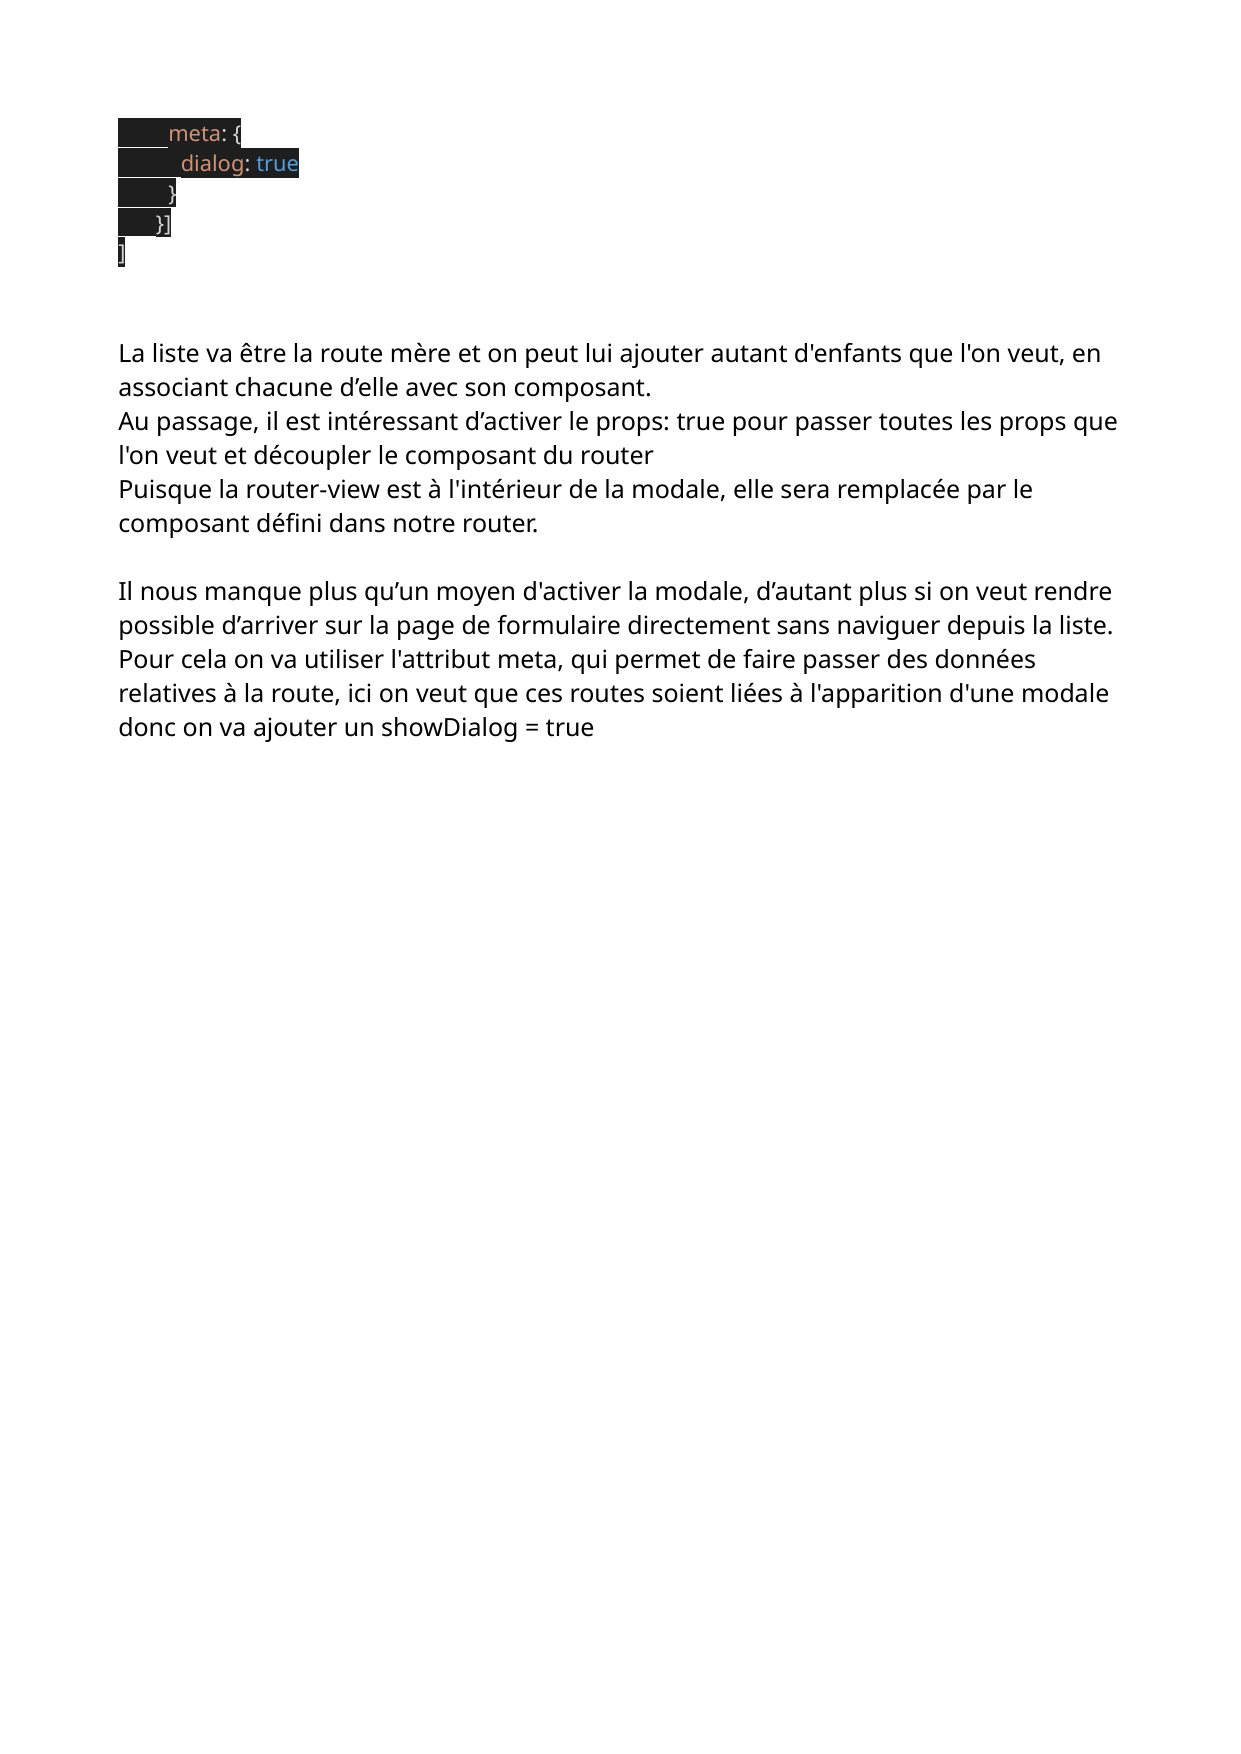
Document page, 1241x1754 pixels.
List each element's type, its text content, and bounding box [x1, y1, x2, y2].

text }] [118, 207, 1122, 237]
text meta: { [118, 118, 1122, 148]
text } [118, 178, 1122, 207]
text Puisque la router-view est à l'intérieur de la modale, elle sera remplacée par le composant défini dans notre router. [118, 471, 1122, 539]
text Au passage, il est intéressant d’activer le props: true pour passer toutes les props que l'on veut et découpler le composant du router [118, 403, 1122, 471]
text Il nous manque plus qu’un moyen d'activer la modale, d’autant plus si on veut rendre possible d’arriver sur la page de formulaire directement sans naviguer depuis la liste. Pour cela on va utiliser l'attribut meta, qui permet de faire passer des données relatives à la route, ici on veut que ces routes soient liées à l'apparition d'une modale donc on va ajouter un showDialog = true [118, 574, 1122, 744]
text La liste va être la route mère et on peut lui ajouter autant d'enfants que l'on veut, en associant chacune d’elle avec son composant. [118, 335, 1122, 403]
text dialog: true [118, 148, 1122, 178]
text ] [118, 237, 1122, 267]
